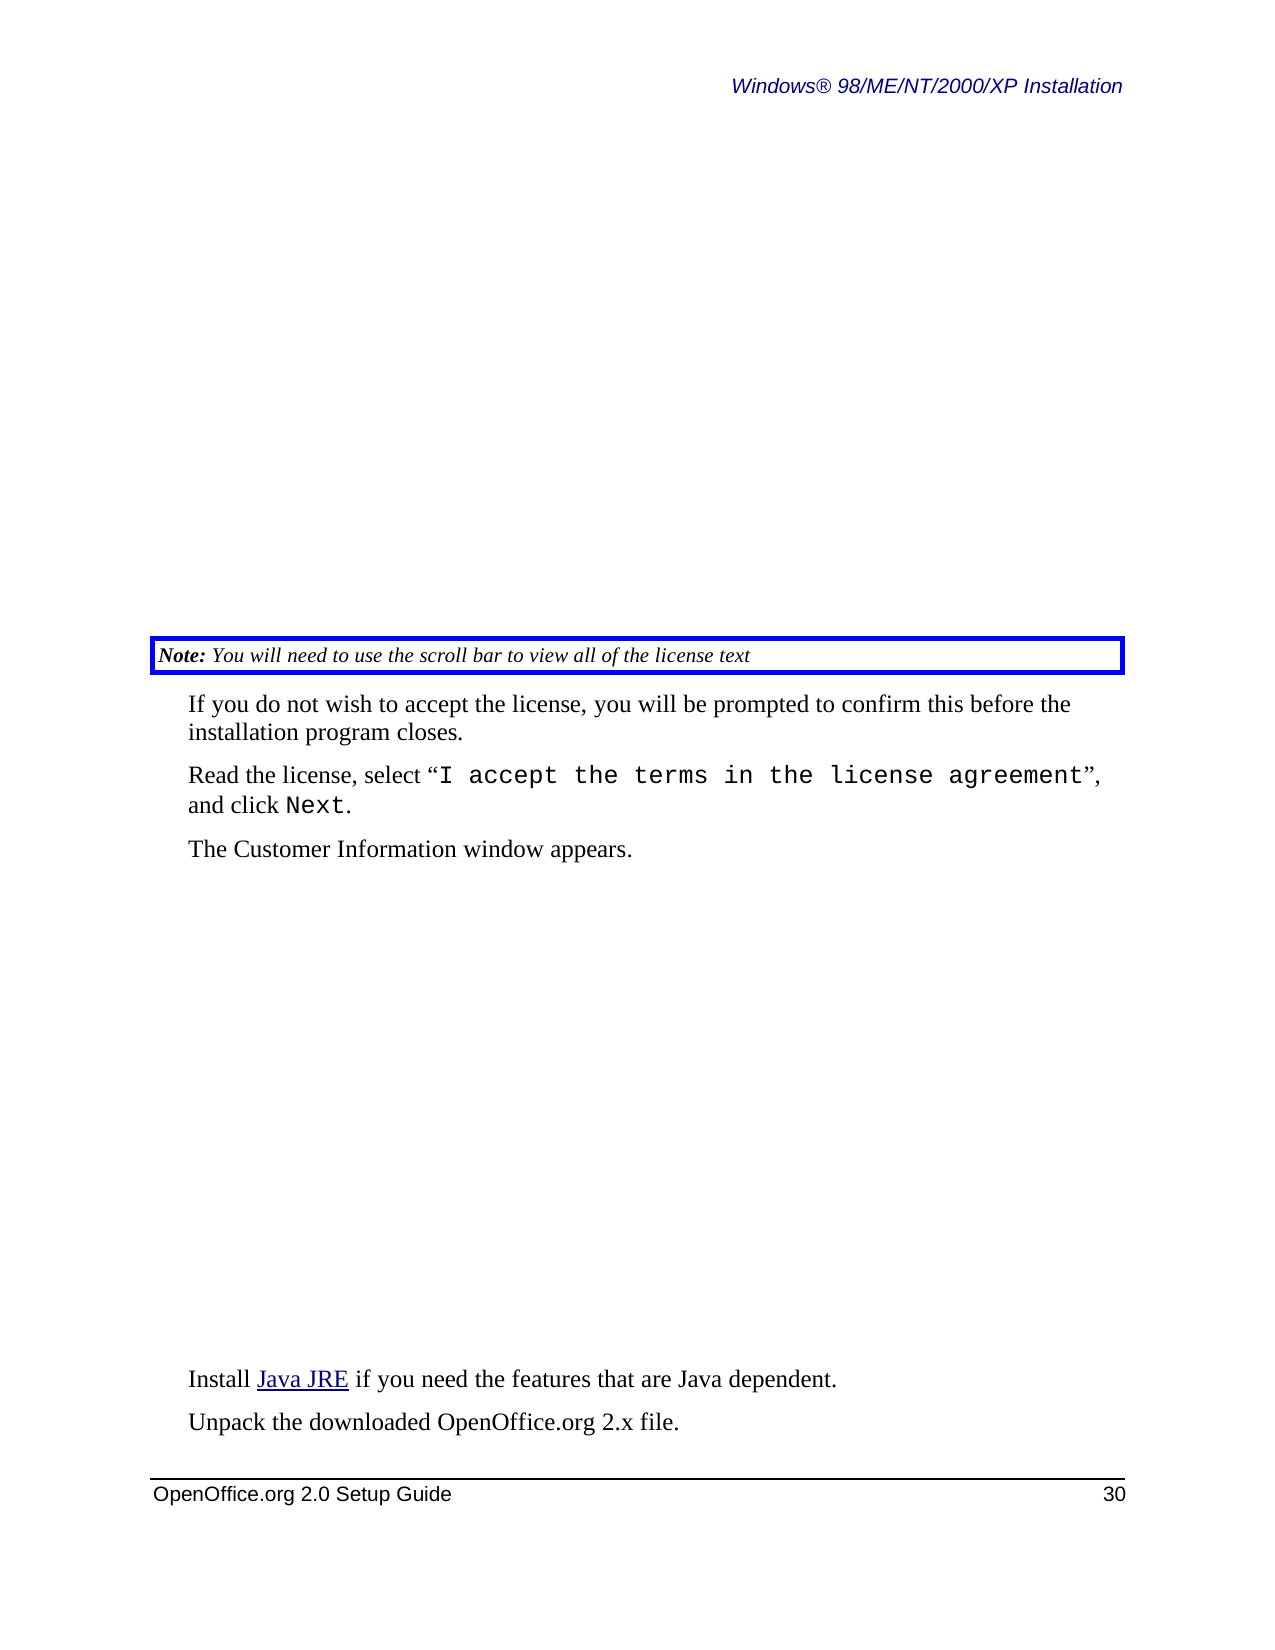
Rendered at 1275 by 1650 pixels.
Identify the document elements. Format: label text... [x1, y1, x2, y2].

text If you do not wish to accept the license, you will be prompted to confirm this before the installation program closes. [188, 690, 1125, 746]
text Install Java JRE if you need the features that are Java dependent. [188, 1365, 1125, 1393]
text Read the license, select “I accept the terms in the license agreement”, and click Next. [188, 761, 1125, 821]
text Unpack the downloaded OpenOffice.org 2.x file. [188, 1408, 1125, 1436]
text Note: You will need to use the scroll bar to view all of the license text [155, 641, 1120, 670]
text The Customer Information window appears. [188, 835, 1125, 863]
